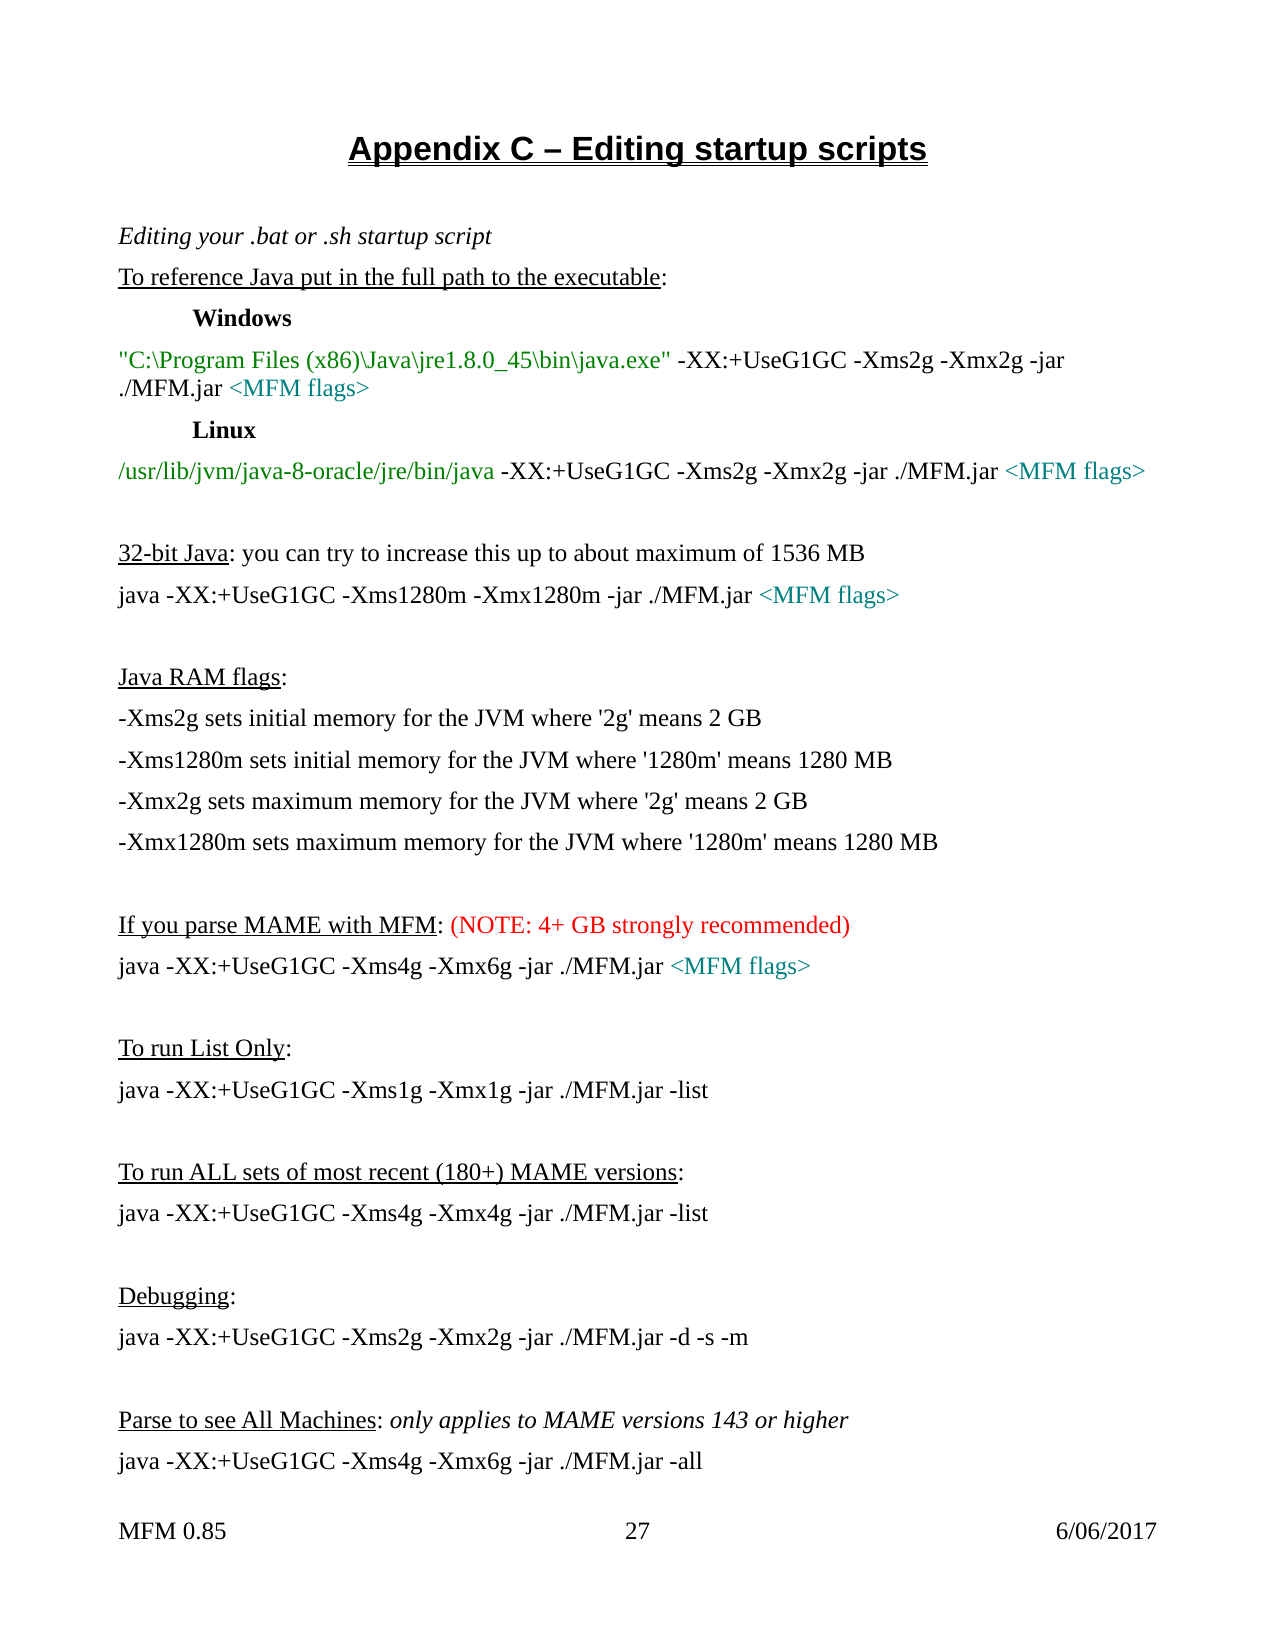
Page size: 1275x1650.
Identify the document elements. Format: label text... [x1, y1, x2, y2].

text -Xms1280m sets initial memory for the JVM where '1280m' means 1280 MB [118, 745, 1157, 773]
text /usr/lib/jvm/java-8-oracle/jre/bin/java -XX:+UseG1GC -Xms2g -Xmx2g -jar ./MFM.jar <MFM flags> [118, 456, 1157, 485]
text "C:\Program Files (x86)\Java\jre1.8.0_45\bin\java.exe" -XX:+UseG1GC -Xms2g -Xmx2g -jar ./MFM.jar <MFM flags> [118, 345, 1157, 402]
text java -XX:+UseG1GC -Xms4g -Xmx6g -jar ./MFM.jar -all [118, 1446, 1157, 1475]
text If you parse MAME with MFM: (NOTE: 4+ GB strongly recommended) [118, 910, 1157, 938]
text To run ALL sets of most recent (180+) MAME versions: [118, 1157, 1157, 1186]
text To run List Only: [118, 1033, 1157, 1062]
text 32-bit Java: you can try to increase this up to about maximum of 1536 MB [118, 538, 1157, 567]
text Debugging: [118, 1281, 1157, 1310]
text Windows [118, 303, 1157, 332]
text -Xmx2g sets maximum memory for the JVM where '2g' means 2 GB [118, 786, 1157, 815]
text java -XX:+UseG1GC -Xms1g -Xmx1g -jar ./MFM.jar -list [118, 1075, 1157, 1103]
text java -XX:+UseG1GC -Xms4g -Xmx6g -jar ./MFM.jar <MFM flags> [118, 951, 1157, 980]
text To reference Java put in the full path to the executable: [118, 262, 1157, 291]
text java -XX:+UseG1GC -Xms1280m -Xmx1280m -jar ./MFM.jar <MFM flags> [118, 580, 1157, 608]
text Editing your .bat or .sh startup script [118, 221, 1157, 250]
text -Xmx1280m sets maximum memory for the JVM where '1280m' means 1280 MB [118, 827, 1157, 856]
text Linux [118, 415, 1157, 443]
text java -XX:+UseG1GC -Xms2g -Xmx2g -jar ./MFM.jar -d -s -m [118, 1322, 1157, 1351]
subtitle Appendix C – Editing startup scripts [118, 128, 1157, 167]
text -Xms2g sets initial memory for the JVM where '2g' means 2 GB [118, 703, 1157, 732]
text Parse to see All Machines: only applies to MAME versions 143 or higher [118, 1405, 1157, 1433]
text Java RAM flags: [118, 662, 1157, 691]
text java -XX:+UseG1GC -Xms4g -Xmx4g -jar ./MFM.jar -list [118, 1198, 1157, 1227]
